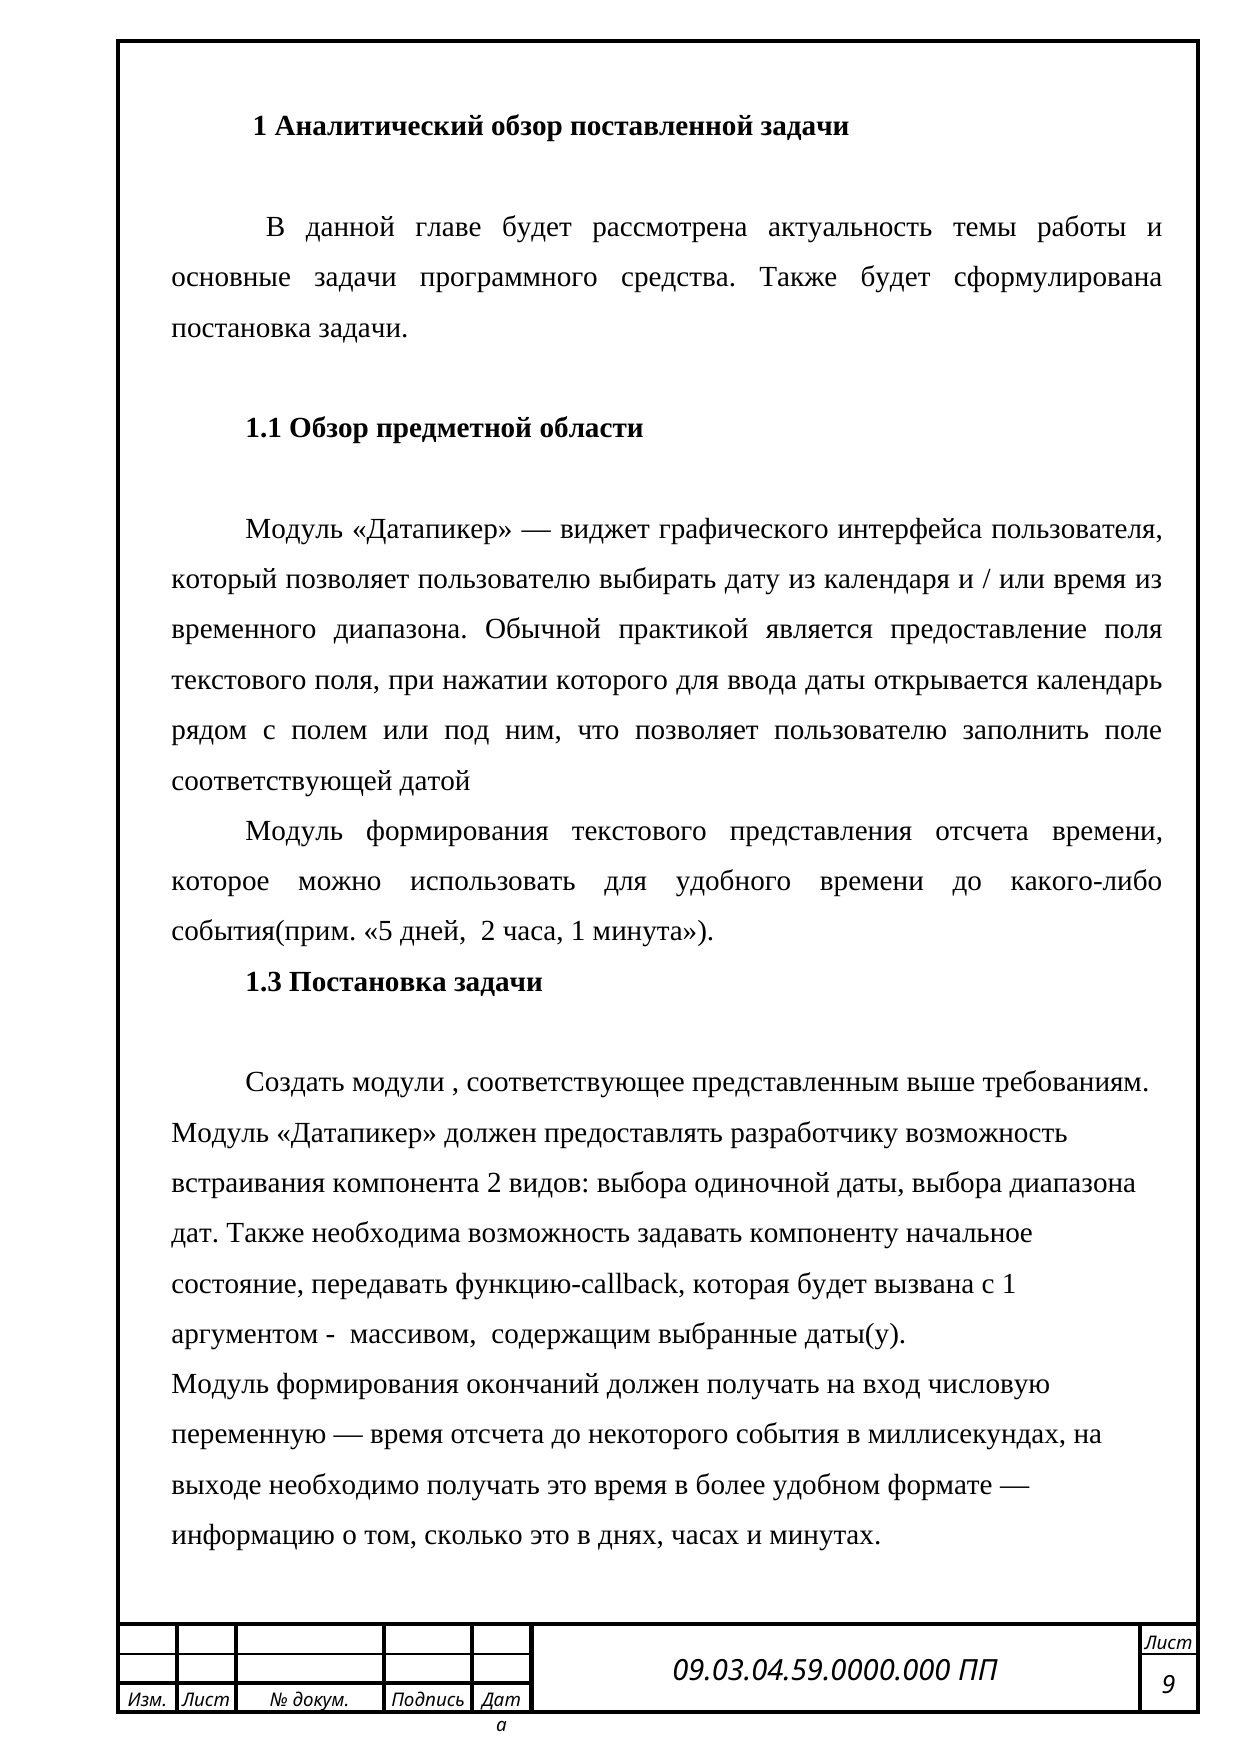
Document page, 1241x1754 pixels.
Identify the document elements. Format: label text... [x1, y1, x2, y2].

text В данной главе будет рассмотрена актуальность темы работы и основные задачи программного средства. Также будет сформулирована постановка задачи. [171, 209, 1163, 343]
text Создать модули , соответствующее представленным выше требованиям. Модуль «Датапикер» должен предоставлять разработчику возможность встраивания компонента 2 видов: выбора одиночной даты, выбора диапазона дат. Также необходима возможность задавать компоненту начальное состояние, передавать функцию-callback, которая будет вызвана с 1 аргументом - массивом, содержащим выбранные даты(у). [171, 1064, 1163, 1349]
text Модуль «Датапикер» — виджет графического интерфейса пользователя, который позволяет пользователю выбирать дату из календаря и / или время из временного диапазона. Обычной практикой является предоставление поля текстового поля, при нажатии которого для ввода даты открывается календарь рядом с полем или под ним, что позволяет пользователю заполнить поле соответствующей датой [171, 511, 1163, 796]
text 1.1 Обзор предметной области [171, 410, 1163, 444]
text 1 Аналитический обзор поставленной задачи [171, 108, 1163, 142]
text Модуль формирования окончаний должен получать на вход числовую переменную — время отсчета до некоторого события в миллисекундах, на выходе необходимо получать это время в более удобном формате — информацию о том, сколько это в днях, часах и минутах. [171, 1366, 1163, 1551]
text Модуль формирования текстового представления отсчета времени, которое можно использовать для удобного времени до какого-либо события(прим. «5 дней, 2 часа, 1 минута»). [171, 813, 1163, 947]
text 1.3 Постановка задачи [171, 964, 1163, 997]
